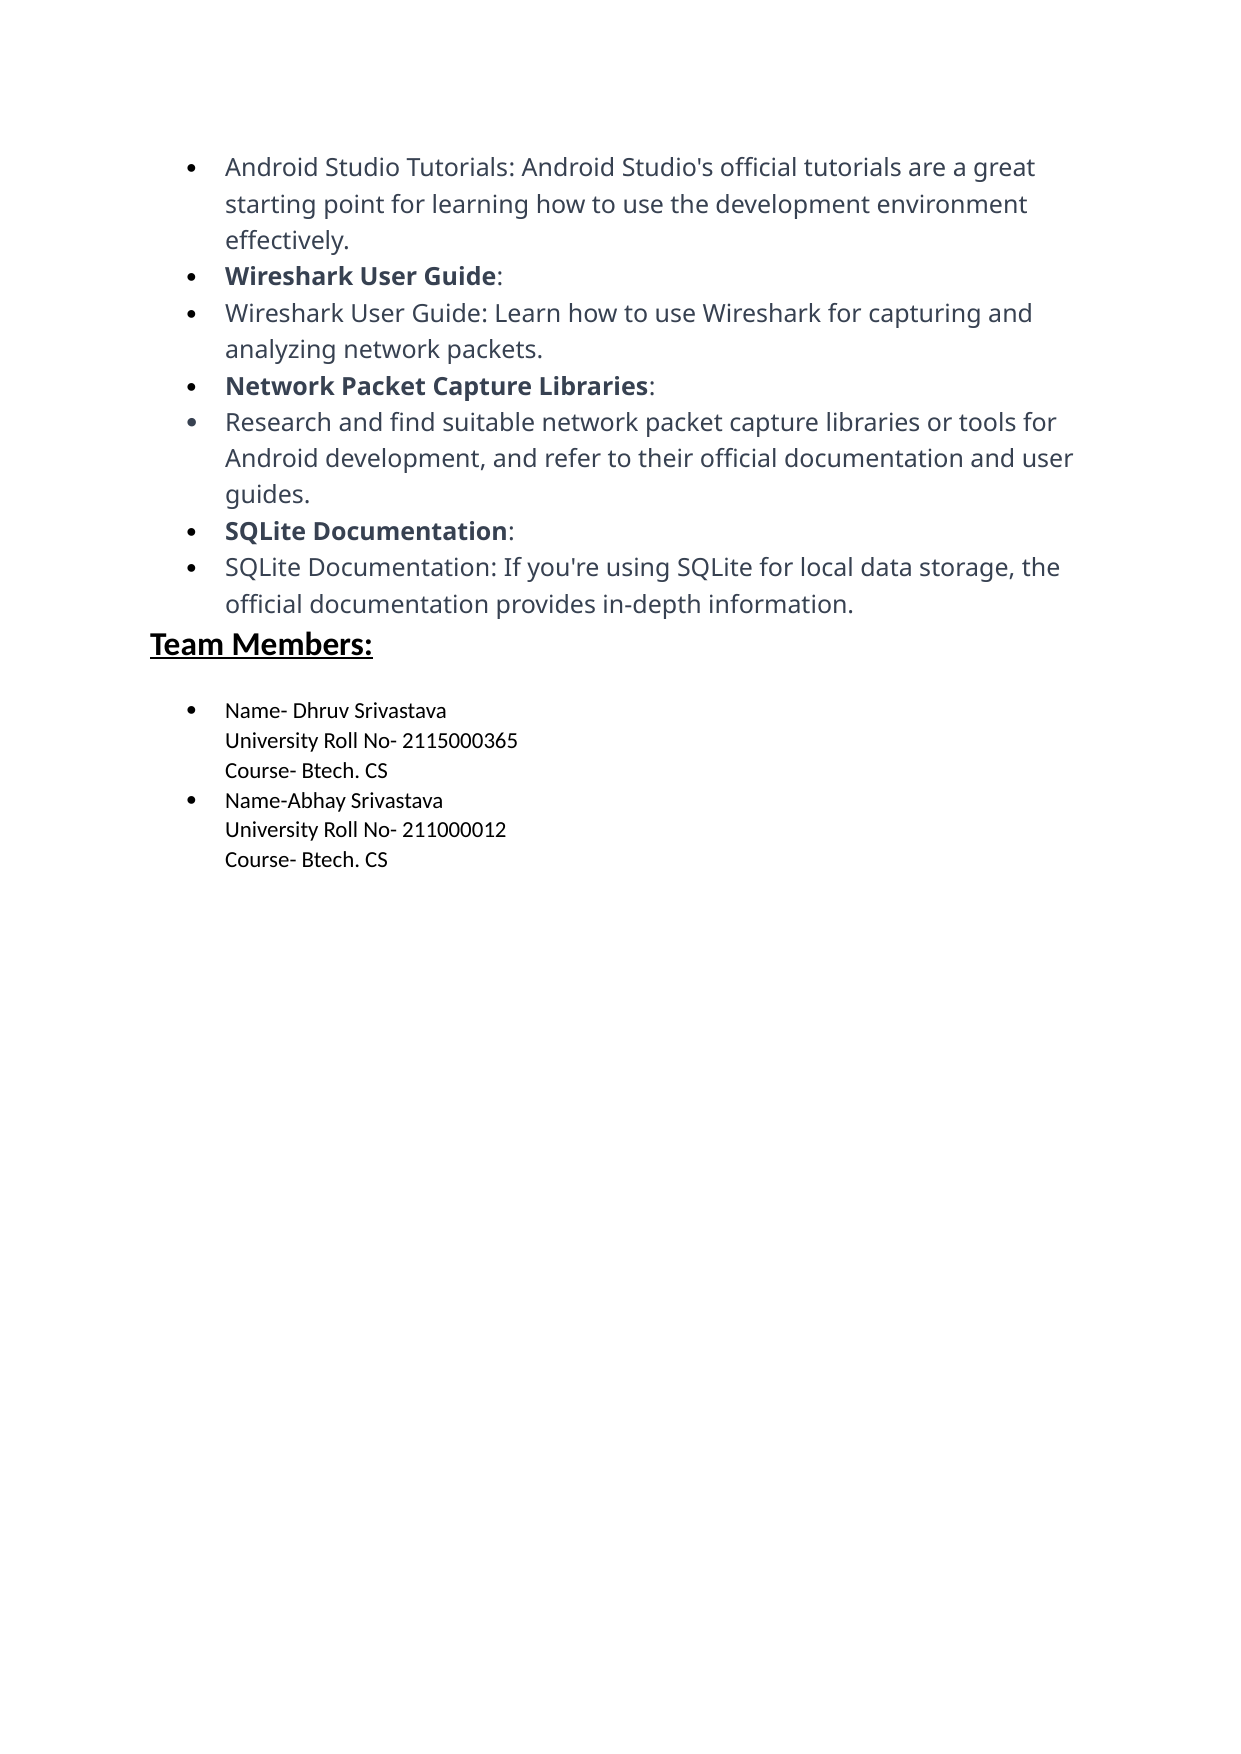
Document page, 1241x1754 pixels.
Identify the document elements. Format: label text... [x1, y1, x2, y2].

text Course- Btech. CS [150, 756, 1090, 784]
text Team Members: [150, 623, 1090, 663]
list Wireshark User Guide: Learn how to use Wireshark for capturing and analyzing network packets. [187, 295, 1090, 366]
list Wireshark User Guide: [187, 259, 1090, 293]
list Android Studio Tutorials: Android Studio's official tutorials are a great starting point for learning how to use the development environment effectively. [187, 150, 1090, 257]
list Name-Abhay Srivastava [187, 786, 1090, 814]
list Name- Dhruv Srivastava [187, 696, 1090, 724]
list Research and find suitable network packet capture libraries or tools for Android development, and refer to their official documentation and user guides. [187, 404, 1090, 511]
list Network Packet Capture Libraries: [187, 368, 1090, 402]
list SQLite Documentation: [187, 513, 1090, 548]
text University Roll No- 211000012 [150, 816, 1090, 844]
list SQLite Documentation: If you're using SQLite for local data storage, the official documentation provides in-depth information. [187, 550, 1090, 620]
text Course- Btech. CS [150, 846, 1090, 873]
text University Roll No- 2115000365 [150, 726, 1090, 754]
